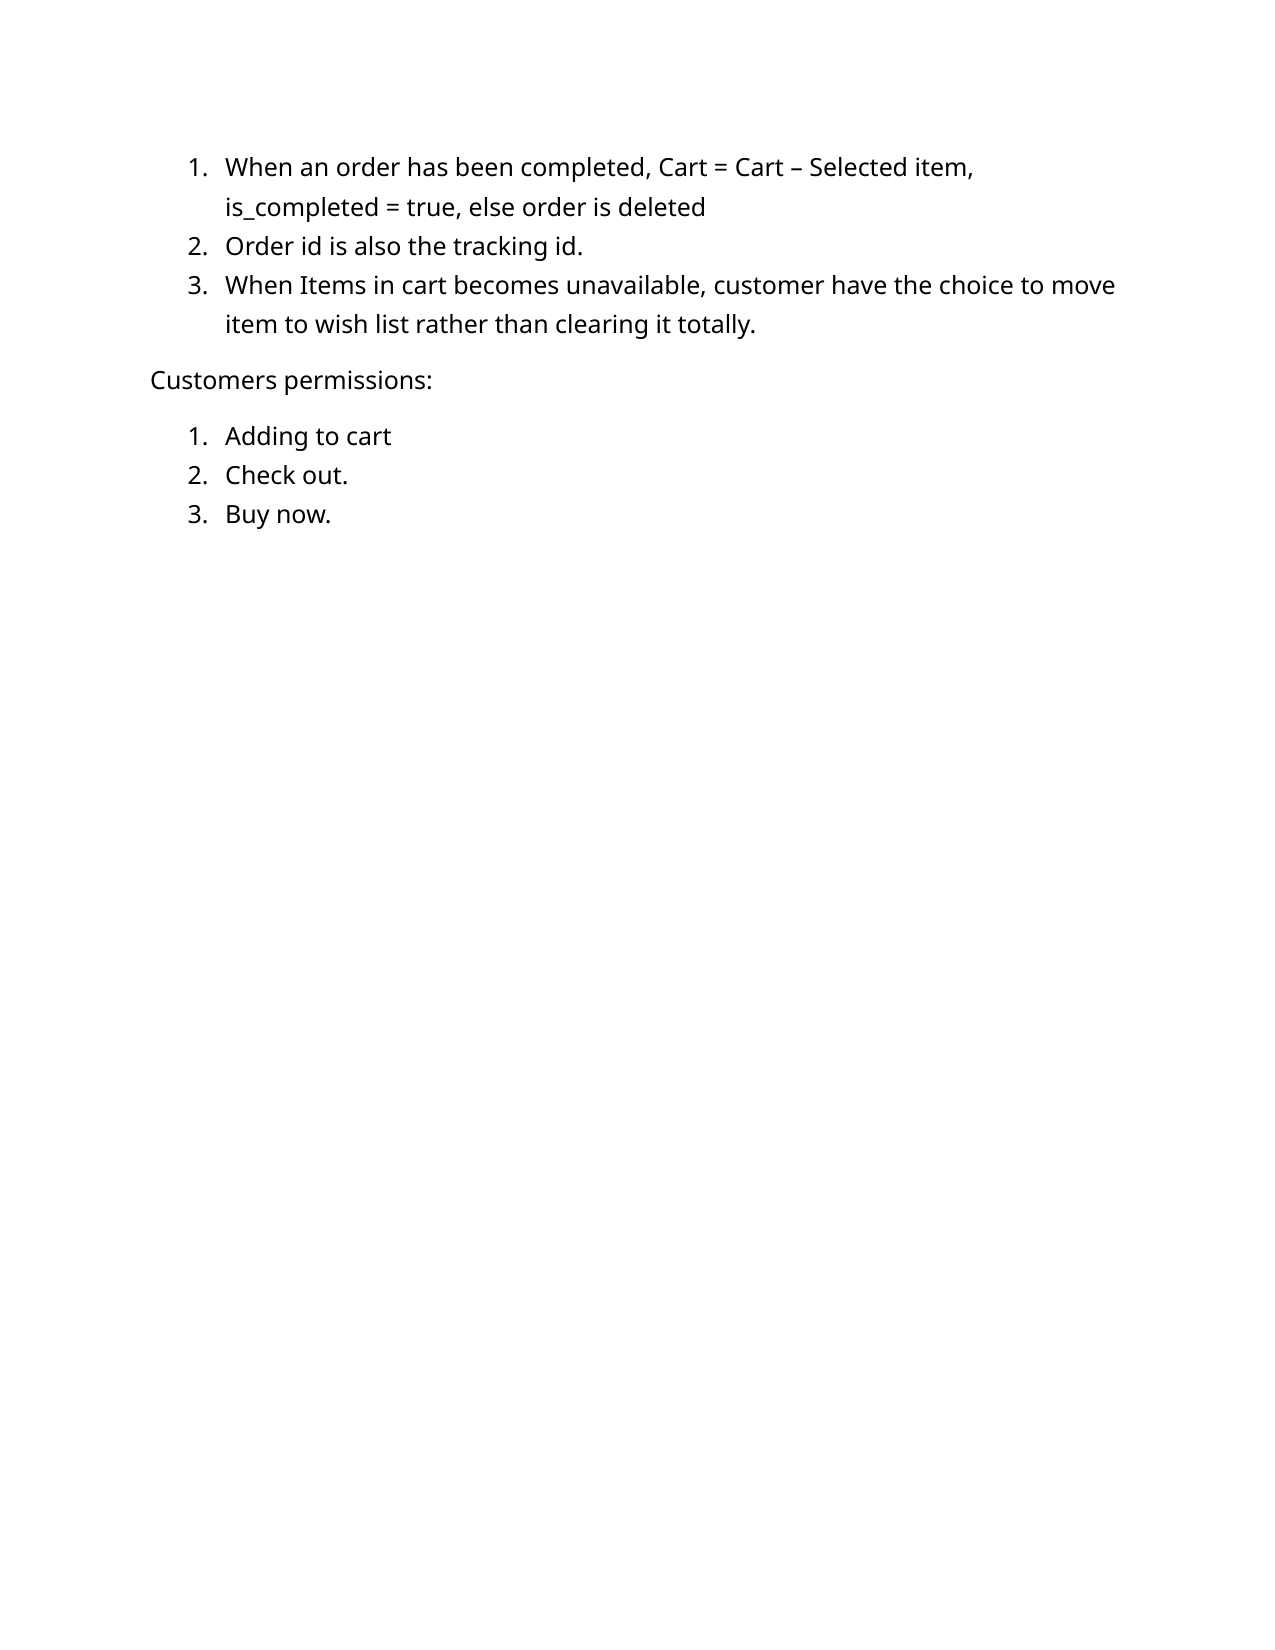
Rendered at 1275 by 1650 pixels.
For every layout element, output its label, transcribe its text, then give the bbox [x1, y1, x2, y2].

list Check out. [187, 457, 1125, 492]
list Buy now. [187, 497, 1125, 531]
list Adding to cart [187, 418, 1125, 452]
list When Items in cart becomes unavailable, customer have the choice to move item to wish list rather than clearing it totally. [187, 267, 1125, 341]
text Customers permissions: [150, 362, 1125, 397]
list Order id is also the tracking id. [187, 228, 1125, 262]
list When an order has been completed, Cart = Cart – Selected item, is_completed = true, else order is deleted [187, 150, 1125, 223]
